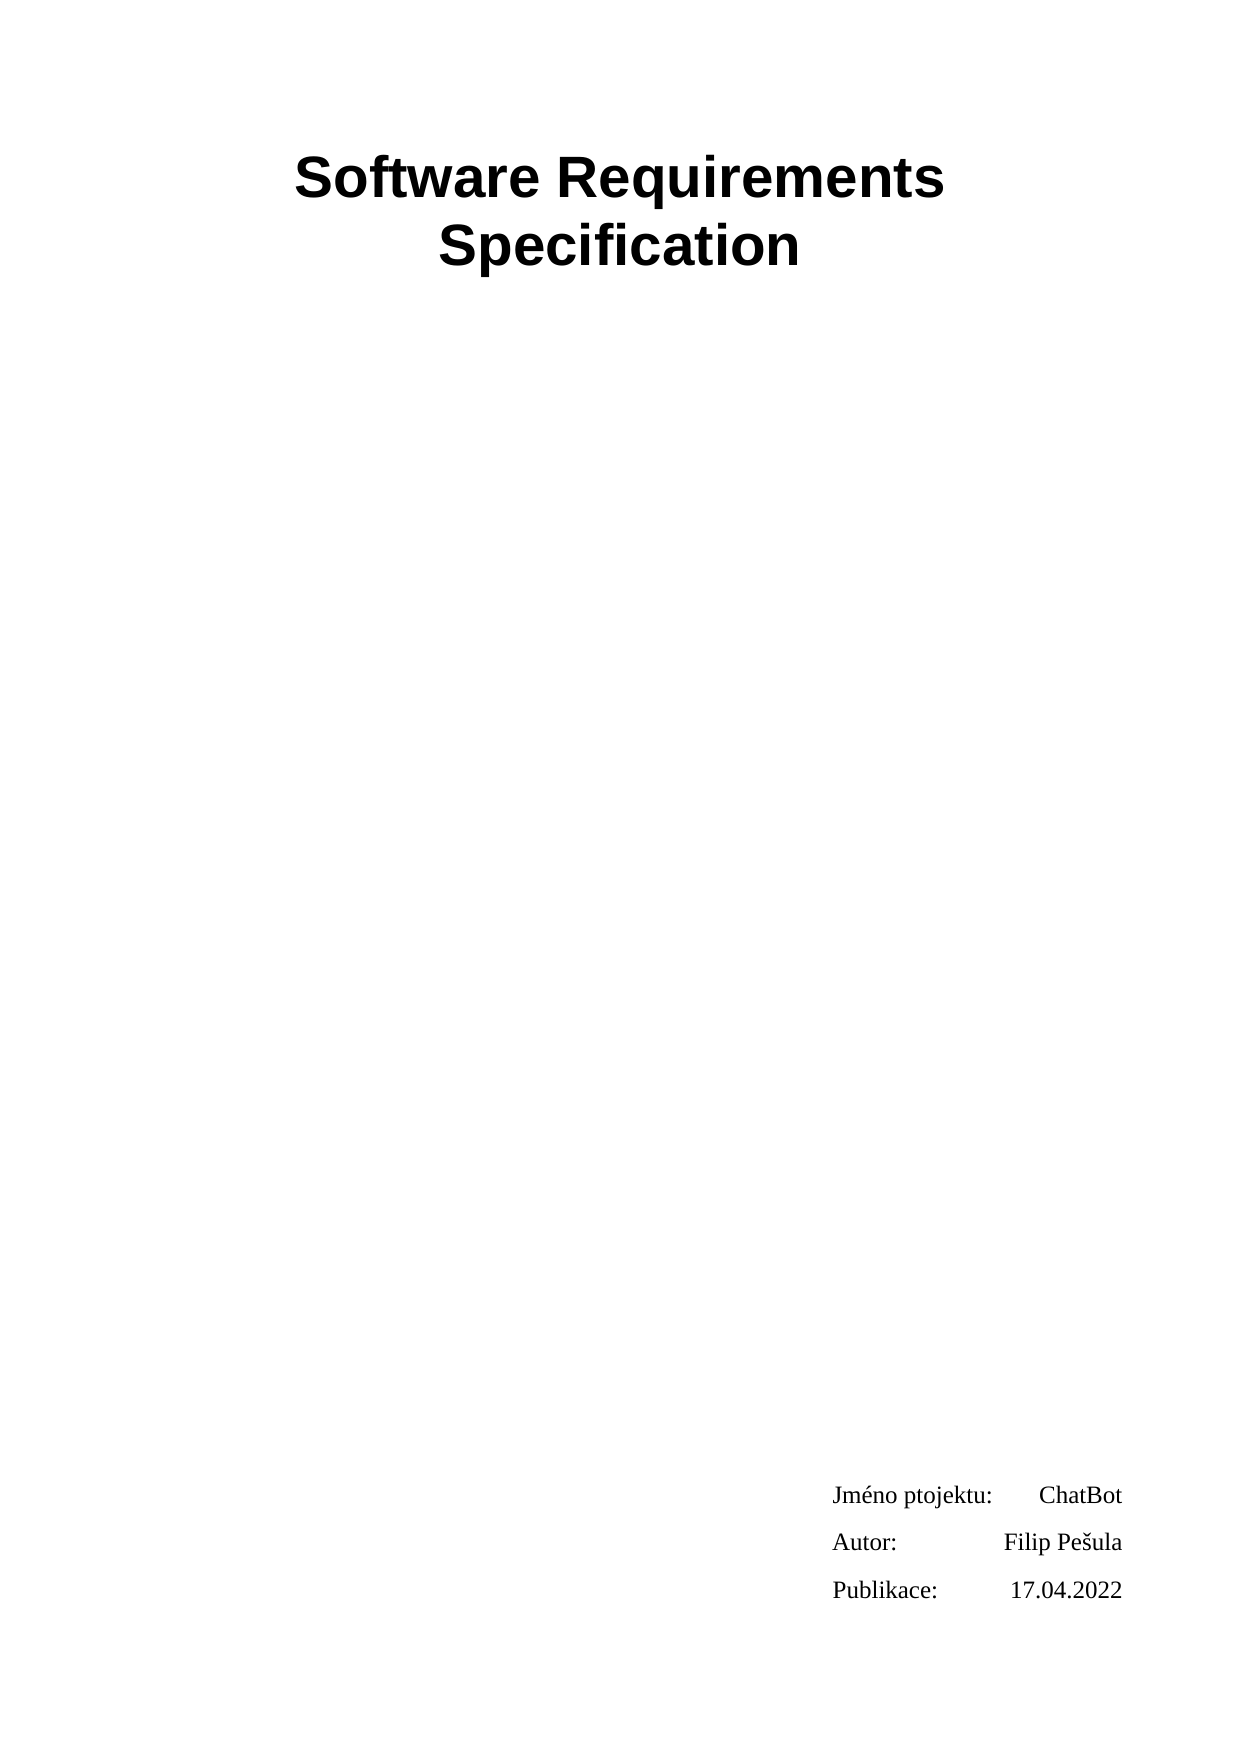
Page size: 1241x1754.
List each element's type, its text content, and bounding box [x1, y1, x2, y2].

text Jméno ptojektu: ChatBot [118, 1480, 1122, 1509]
text Autor: Filip Pešula [118, 1527, 1122, 1556]
title Software Requirements Specification [118, 143, 1122, 277]
text Publikace: 17.04.2022 [118, 1575, 1122, 1604]
